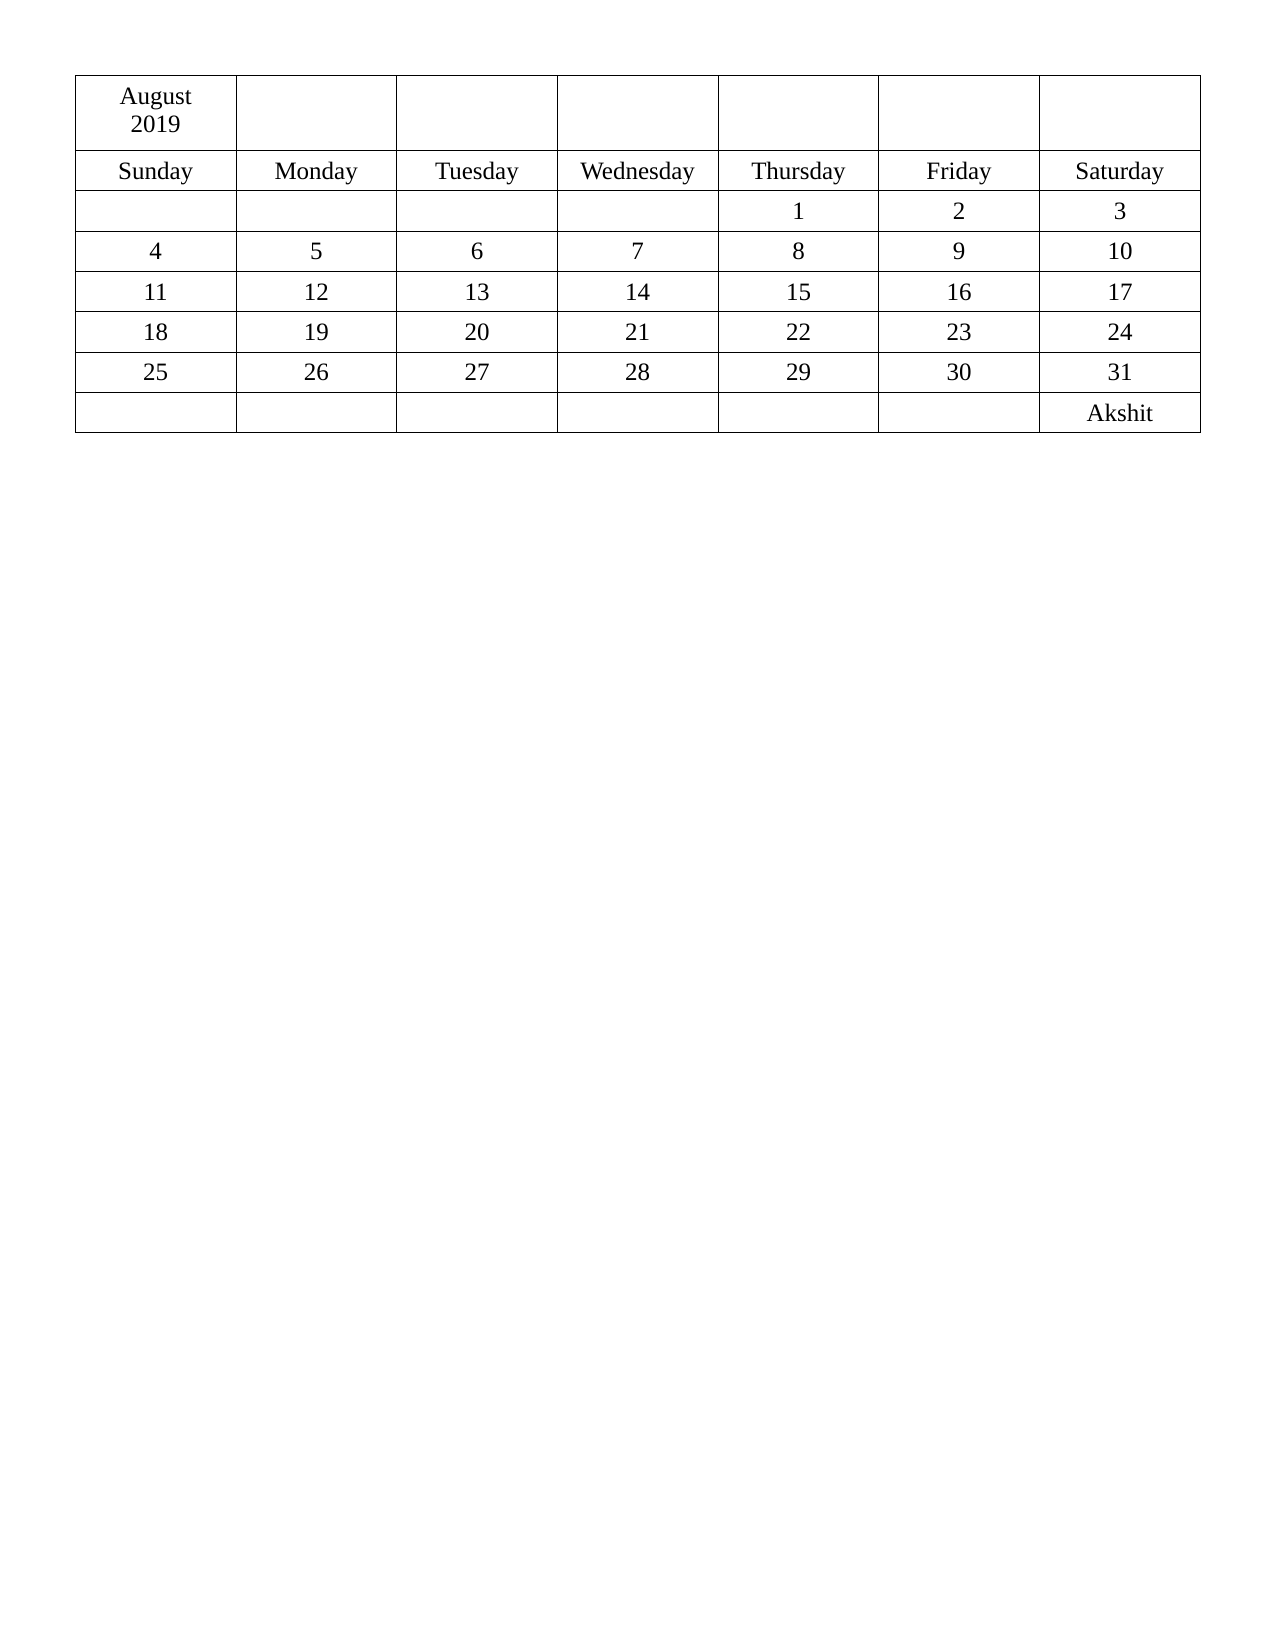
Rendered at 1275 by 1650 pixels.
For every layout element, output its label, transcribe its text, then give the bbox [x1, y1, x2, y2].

table_cell [397, 191, 557, 231]
table_cell 23 [879, 312, 1039, 352]
table_header [237, 76, 396, 150]
table_cell [879, 393, 1039, 432]
table_cell 1 [719, 191, 878, 231]
table_cell Saturday [1040, 151, 1200, 190]
table_cell 4 [76, 232, 236, 271]
table_cell 9 [879, 232, 1039, 271]
table_cell 11 [76, 272, 236, 311]
table_cell 15 [719, 272, 878, 311]
table_header [397, 76, 557, 150]
table_cell [397, 393, 557, 432]
table_cell Friday [879, 151, 1039, 190]
table_cell Monday [237, 151, 396, 190]
table_cell 29 [719, 353, 878, 392]
table_cell 25 [76, 353, 236, 392]
table_cell [719, 393, 878, 432]
table_cell 5 [237, 232, 396, 271]
table_header [558, 76, 718, 150]
table_cell 22 [719, 312, 878, 352]
table_cell 26 [237, 353, 396, 392]
table_cell 24 [1040, 312, 1200, 352]
table_cell [558, 191, 718, 231]
table_cell 2 [879, 191, 1039, 231]
table_cell Thursday [719, 151, 878, 190]
table_cell 27 [397, 353, 557, 392]
table_cell 30 [879, 353, 1039, 392]
table_cell [558, 393, 718, 432]
table_cell [76, 191, 236, 231]
table_header August 2019 [76, 76, 236, 150]
table_cell 28 [558, 353, 718, 392]
table_cell 31 [1040, 353, 1200, 392]
table_cell 10 [1040, 232, 1200, 271]
table_cell Sunday [76, 151, 236, 190]
table_cell 19 [237, 312, 396, 352]
table_cell 16 [879, 272, 1039, 311]
table_cell Tuesday [397, 151, 557, 190]
table_header [879, 76, 1039, 150]
table_cell 3 [1040, 191, 1200, 231]
table_header [719, 76, 878, 150]
table_cell 13 [397, 272, 557, 311]
table_cell 21 [558, 312, 718, 352]
table_cell 6 [397, 232, 557, 271]
table_cell 8 [719, 232, 878, 271]
table_cell 18 [76, 312, 236, 352]
table_cell 12 [237, 272, 396, 311]
table_cell 20 [397, 312, 557, 352]
table_header [1040, 76, 1200, 150]
table_cell 7 [558, 232, 718, 271]
table_cell [76, 393, 236, 432]
table_cell Akshit [1040, 393, 1200, 432]
table_cell Wednesday [558, 151, 718, 190]
table_cell [237, 191, 396, 231]
table_cell 14 [558, 272, 718, 311]
table_cell 17 [1040, 272, 1200, 311]
table_cell [237, 393, 396, 432]
